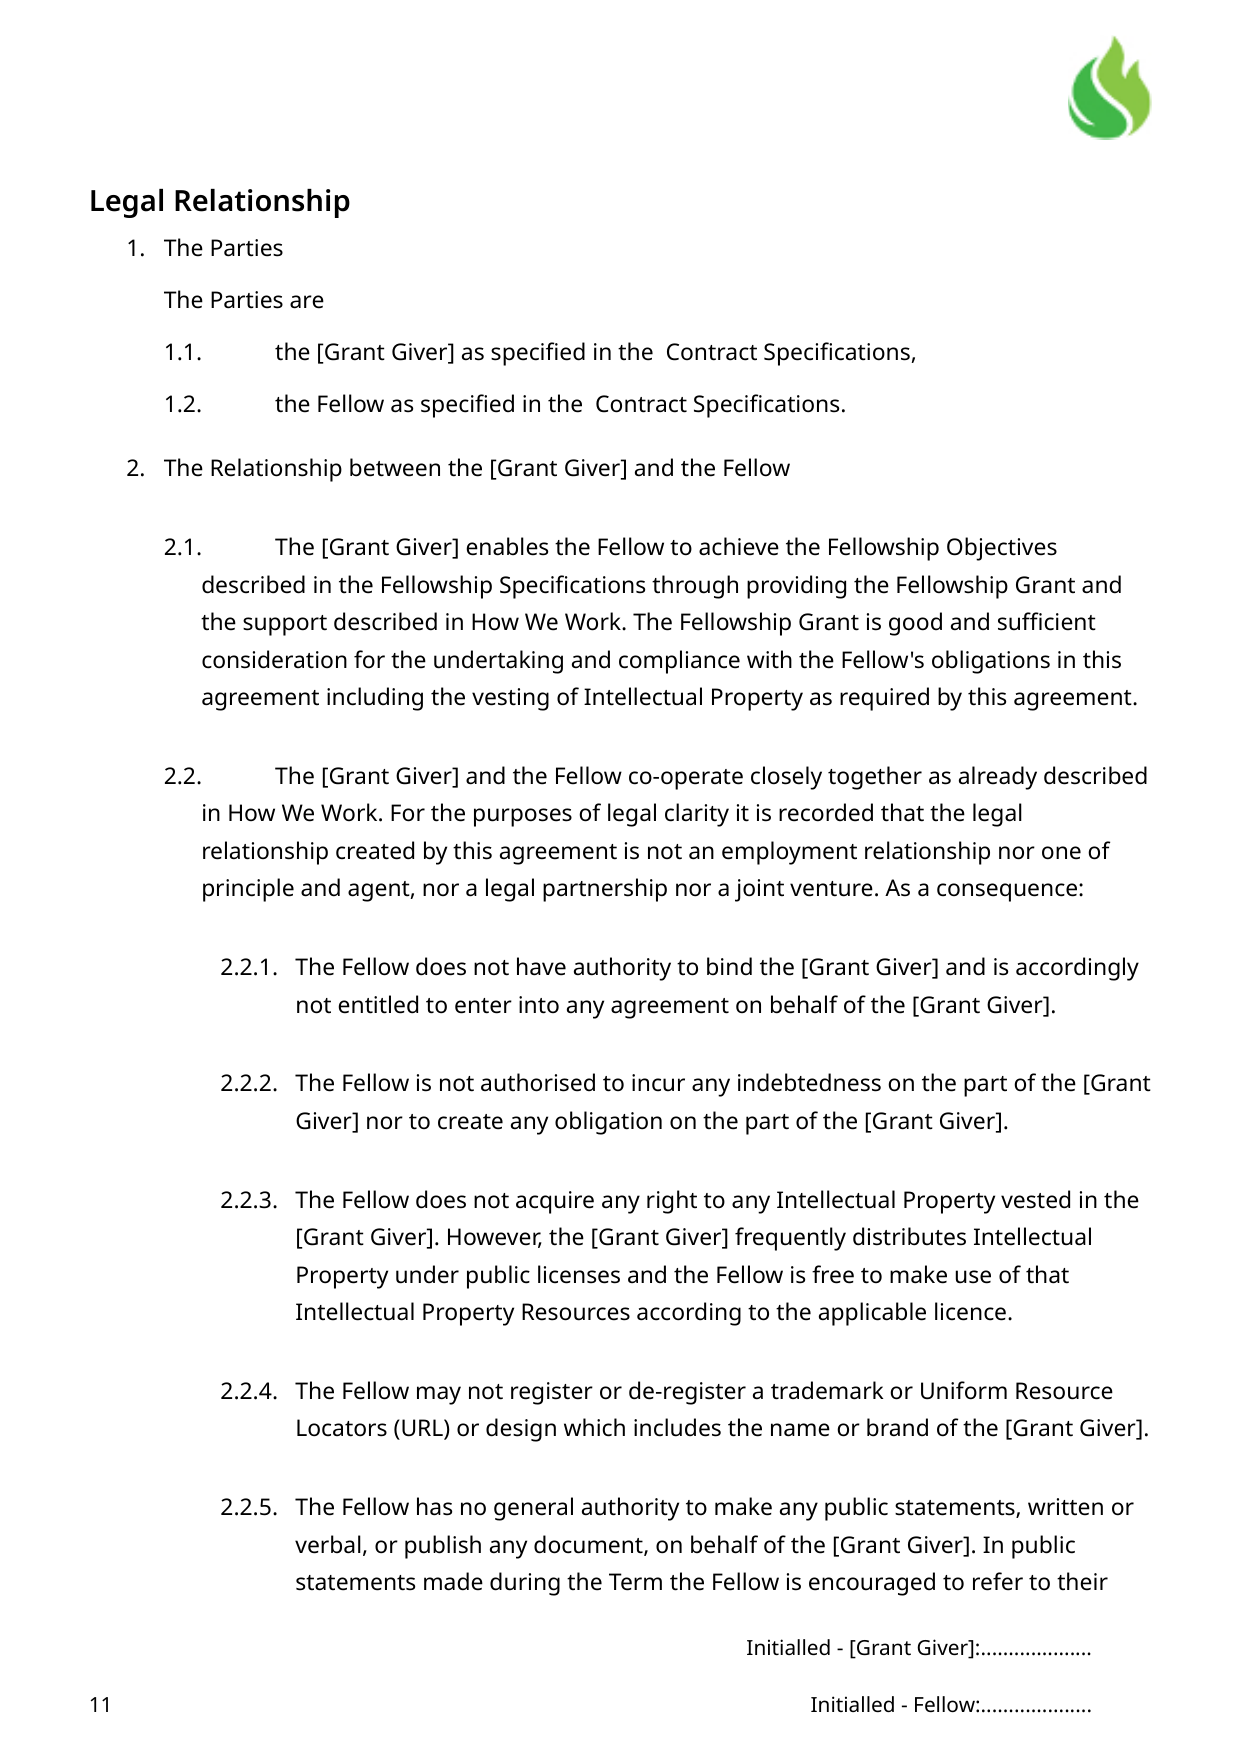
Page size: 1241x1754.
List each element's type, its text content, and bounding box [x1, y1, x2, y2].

subtitle the Fellow as specified in the Contract Specifications. [163, 388, 1152, 420]
subtitle The Fellow does not have authority to bind the [Grant Giver] and is accordingly not entitled to enter into any agreement on behalf of the [Grant Giver]. [220, 951, 1152, 1020]
subtitle Legal Relationship [88, 180, 1152, 220]
subtitle The Fellow does not acquire any right to any Intellectual Property vested in the [Grant Giver]. However, the [Grant Giver] frequently distributes Intellectual Property under public licenses and the Fellow is free to make use of that Intellectual Property Resources according to the applicable licence. [220, 1183, 1152, 1327]
subtitle The Relationship between the [Grant Giver] and the Fellow [126, 452, 1152, 483]
subtitle The [Grant Giver] and the Fellow co-operate closely together as already described in How We Work. For the purposes of legal clarity it is recorded that the legal relationship created by this agreement is not an employment relationship nor one of principle and agent, nor a legal partnership nor a joint venture. As a consequence: [163, 760, 1152, 903]
subtitle The Parties [126, 232, 1152, 263]
subtitle The [Grant Giver] enables the Fellow to achieve the Fellowship Objectives described in the Fellowship Specifications through providing the Fellowship Grant and the support described in How We Work. The Fellowship Grant is good and sufficient consideration for the undertaking and compliance with the Fellow's obligations in this agreement including the vesting of Intellectual Property as required by this agreement. [163, 531, 1152, 712]
subtitle the [Grant Giver] as specified in the Contract Specifications, [163, 336, 1152, 368]
subtitle The Parties are [126, 284, 1152, 316]
subtitle The Fellow has no general authority to make any public statements, written or verbal, or publish any document, on behalf of the [Grant Giver]. In public statements made during the Term the Fellow is encouraged to refer to their [220, 1491, 1152, 1597]
picture [1089, 35, 1152, 114]
subtitle The Fellow is not authorised to incur any indebtedness on the part of the [Grant Giver] nor to create any obligation on the part of the [Grant Giver]. [220, 1067, 1152, 1136]
subtitle The Fellow may not register or de-register a trademark or Uniform Resource Locators (URL) or design which includes the name or brand of the [Grant Giver]. [220, 1375, 1152, 1443]
